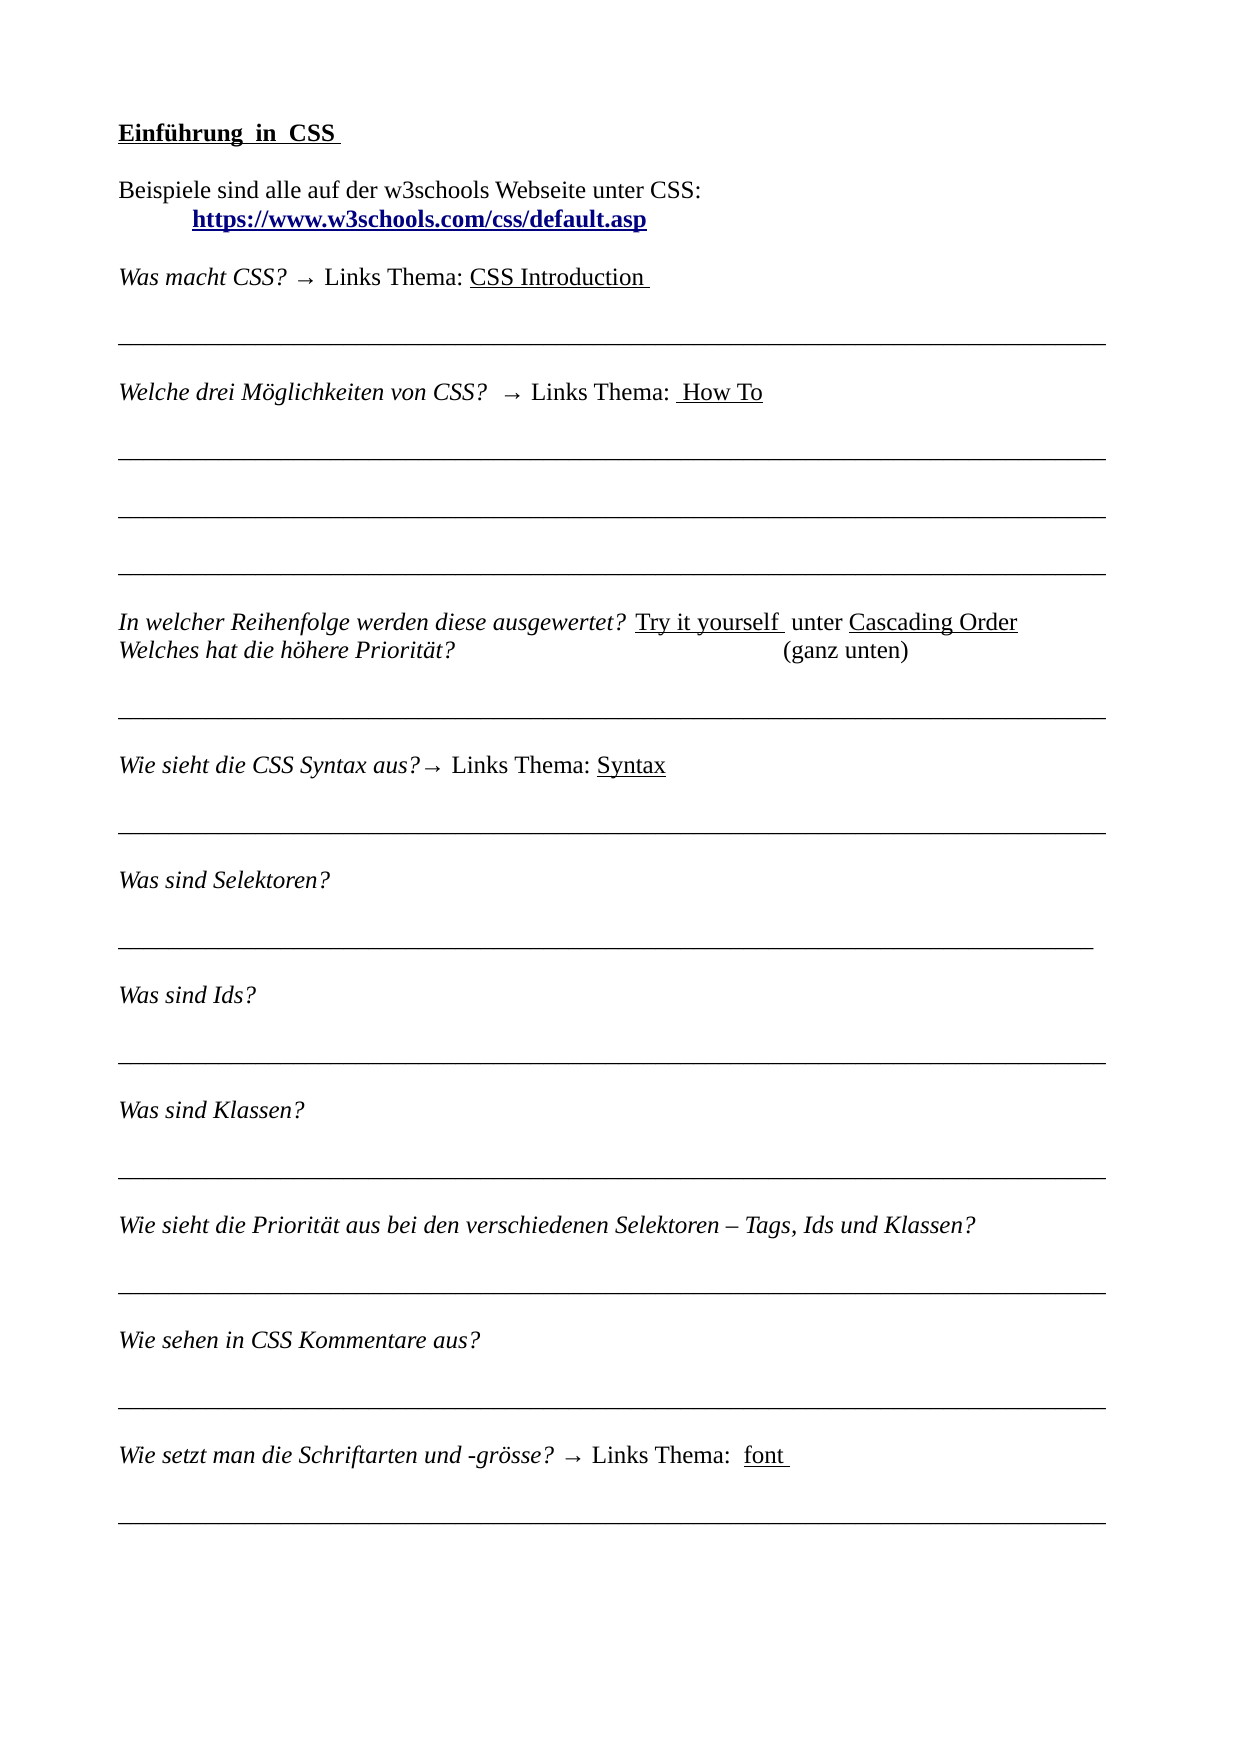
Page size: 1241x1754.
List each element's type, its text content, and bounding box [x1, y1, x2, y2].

text In welcher Reihenfolge werden diese ausgewertet? Try it yourself unter Cascading Order [118, 607, 1122, 636]
text Wie sehen in CSS Kommentare aus? [118, 1326, 1122, 1354]
text Was sind Ids? [118, 981, 1122, 1009]
text _______________________________________________________________________________ [118, 1153, 1122, 1182]
text _______________________________________________________________________________ [118, 1038, 1122, 1067]
text _______________________________________________________________________________ [118, 808, 1122, 837]
text Einführung in CSS [118, 118, 1122, 147]
text Beispiele sind alle auf der w3schools Webseite unter CSS: https://www.w3schools.com/css/default.asp [118, 176, 1122, 233]
text _______________________________________________________________________________ [118, 1498, 1122, 1527]
text _______________________________________________________________________________ [118, 492, 1122, 521]
text Wie sieht die Priorität aus bei den verschiedenen Selektoren – Tags, Ids und Klassen? [118, 1211, 1122, 1239]
text Was sind Selektoren? [118, 866, 1122, 894]
text _______________________________________________________________________________ [118, 1268, 1122, 1297]
text _______________________________________________________________________________ [118, 434, 1122, 463]
text _______________________________________________________________________________ [118, 693, 1122, 722]
text _______________________________________________________________________________ [118, 319, 1122, 348]
text Wie setzt man die Schriftarten und -grösse? → Links Thema: font [118, 1441, 1122, 1469]
text ______________________________________________________________________________ [118, 923, 1122, 952]
text _______________________________________________________________________________ [118, 1383, 1122, 1412]
text Welche drei Möglichkeiten von CSS? → Links Thema: How To [118, 377, 1122, 406]
text Welches hat die höhere Priorität? (ganz unten) [118, 636, 1122, 664]
text Was sind Klassen? [118, 1096, 1122, 1124]
text Wie sieht die CSS Syntax aus?→ Links Thema: Syntax [118, 751, 1122, 779]
text _______________________________________________________________________________ [118, 549, 1122, 578]
text Was macht CSS? → Links Thema: CSS Introduction [118, 262, 1122, 291]
